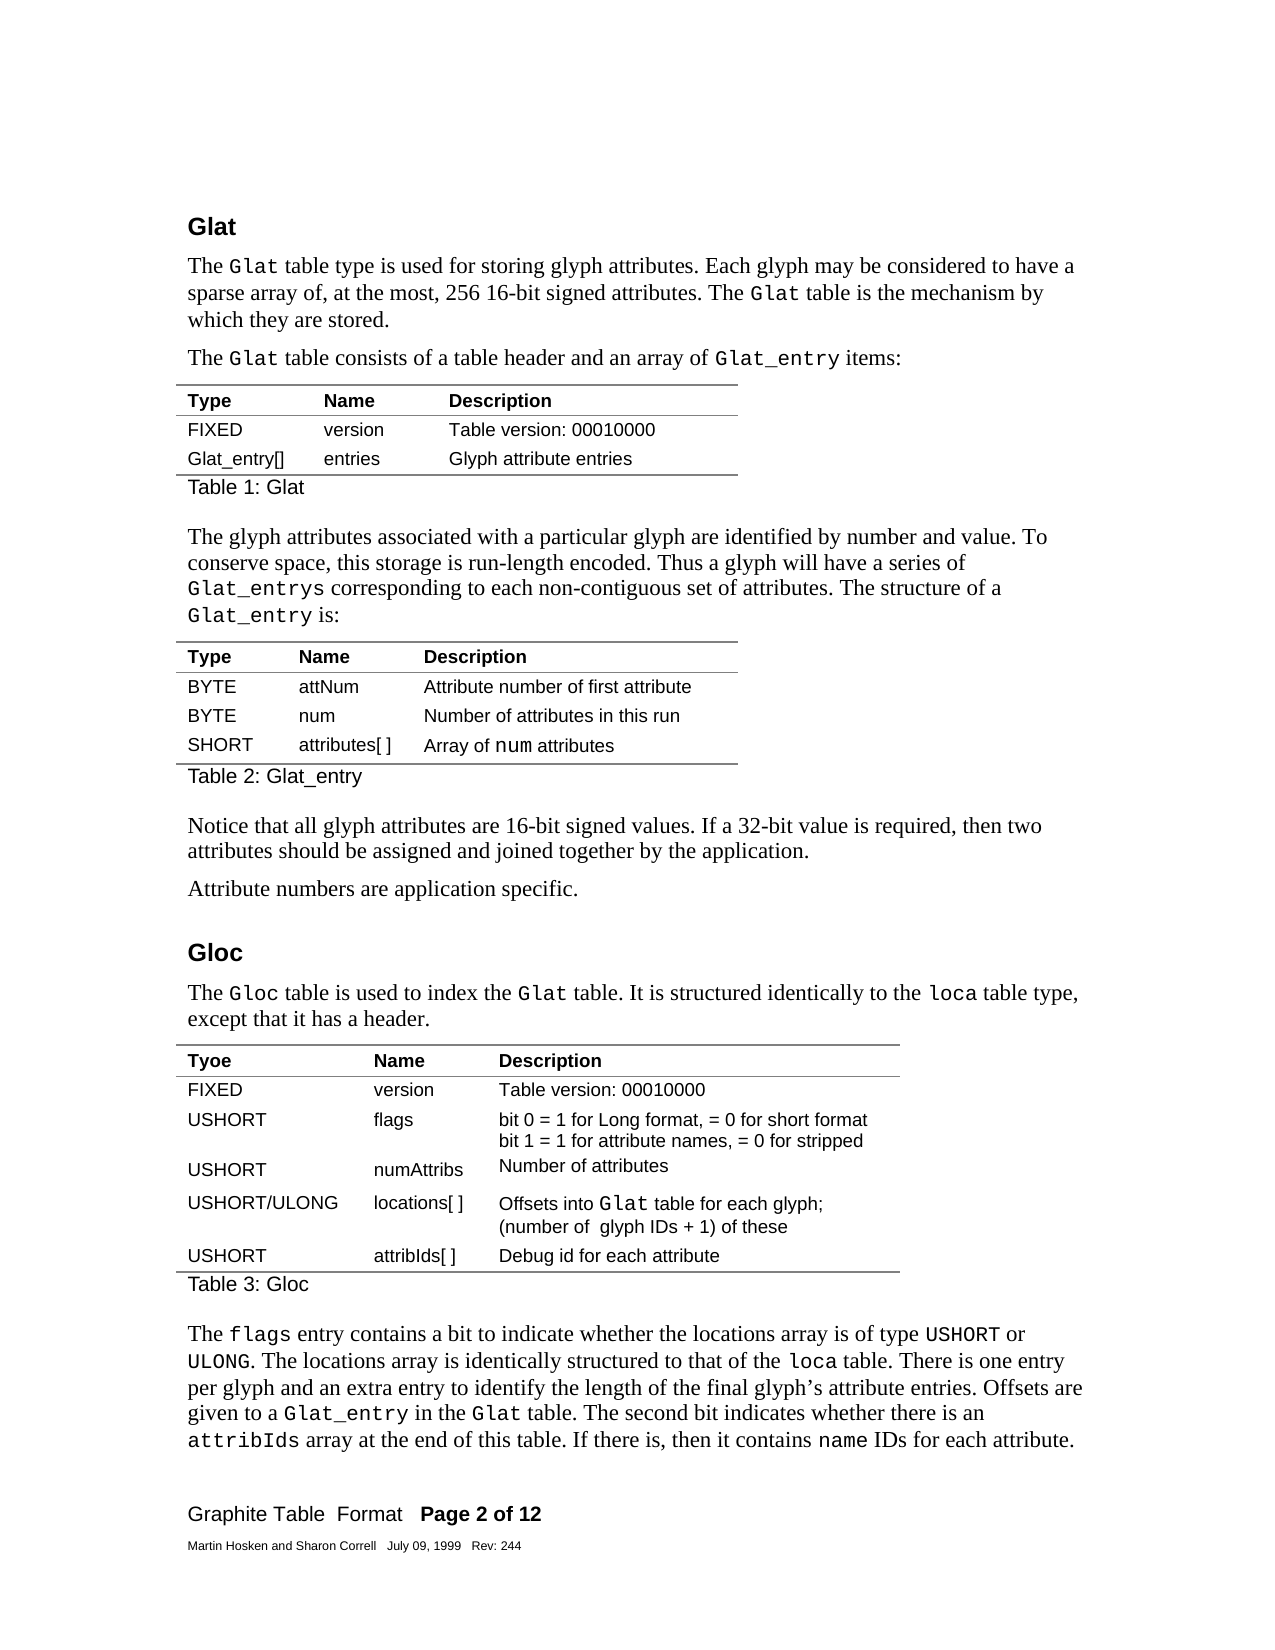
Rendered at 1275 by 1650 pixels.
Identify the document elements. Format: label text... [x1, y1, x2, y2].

table_cell version [313, 416, 437, 444]
table_cell Glyph attribute entries [438, 445, 737, 474]
text Notice that all glyph attributes are 16-bit signed values. If a 32-bit value is required, then two attributes should be assigned and joined together by the application. [187, 813, 1087, 864]
table_cell USHORT/ULONG [176, 1189, 362, 1242]
table_header Tyoe [176, 1046, 362, 1076]
subtitle Glat [187, 213, 1087, 241]
subtitle Gloc [187, 939, 1087, 967]
text Table 1: Glat [187, 476, 1087, 499]
text The Glat table consists of a table header and an array of Glat_entry items: [187, 344, 1087, 371]
table_cell FIXED [176, 416, 312, 444]
text The flags entry contains a bit to indicate whether the locations array is of type USHORT or ULONG. The locations array is identically structured to that of the loca table. There is one entry per glyph and an extra entry to identify the length of the final glyph’s attribute entries. Offsets are given to a Glat_entry in the Glat table. The second bit indicates whether there is an attribIds array at the end of this table. If there is, then it contains name IDs for each attribute. [187, 1321, 1087, 1453]
text Table 2: Glat_entry [187, 765, 1087, 788]
table_cell attributes[ ] [288, 731, 412, 763]
table_cell FIXED [176, 1077, 362, 1105]
table_cell Debug id for each attribute [488, 1242, 900, 1271]
text The Glat table type is used for storing glyph attributes. Each glyph may be considered to have a sparse array of, at the most, 256 16-bit signed attributes. The Glat table is the mechanism by which they are stored. [187, 253, 1087, 332]
text The glyph attributes associated with a particular glyph are identified by number and value. To conserve space, this storage is run-length encoded. Thus a glyph will have a series of Glat_entrys corresponding to each non-contiguous set of attributes. The structure of a Glat_entry is: [187, 524, 1087, 628]
table_header Description [488, 1046, 900, 1076]
table_cell Offsets into Glat table for each glyph; (number of glyph IDs + 1) of these [488, 1189, 900, 1242]
table_header Name [363, 1046, 487, 1076]
table_cell entries [313, 445, 437, 474]
table_cell Glat_entry[] [176, 445, 312, 474]
table_cell Attribute number of first attribute [413, 673, 737, 701]
table_header Type [176, 643, 287, 672]
table_cell BYTE [176, 701, 287, 731]
table_cell Number of attributes [488, 1155, 900, 1189]
table_header Description [413, 643, 737, 672]
table_header Name [313, 386, 437, 415]
table_cell numAttribs [363, 1155, 487, 1189]
table_cell Array of num attributes [413, 731, 737, 763]
table_cell flags [363, 1105, 487, 1155]
table_header Name [288, 643, 412, 672]
table_cell Table version: 00010000 [488, 1077, 900, 1105]
table_cell locations[ ] [363, 1189, 487, 1242]
table_cell USHORT [176, 1242, 362, 1271]
table_cell attribIds[ ] [363, 1242, 487, 1271]
table_cell USHORT [176, 1155, 362, 1189]
text Attribute numbers are application specific. [187, 876, 1087, 902]
table_cell attNum [288, 673, 412, 701]
text Table 3: Gloc [187, 1273, 1087, 1296]
table_cell Table version: 00010000 [438, 416, 737, 444]
table_header Type [176, 386, 312, 415]
table_cell bit 0 = 1 for Long format, = 0 for short format bit 1 = 1 for attribute names, = 0 for stripped [488, 1105, 900, 1155]
text The Gloc table is used to index the Glat table. It is structured identically to the loca table type, except that it has a header. [187, 980, 1087, 1032]
table_cell USHORT [176, 1105, 362, 1155]
table_cell version [363, 1077, 487, 1105]
table_cell SHORT [176, 731, 287, 763]
table_cell BYTE [176, 673, 287, 701]
table_cell num [288, 701, 412, 731]
table_cell Number of attributes in this run [413, 701, 737, 731]
table_header Description [438, 386, 737, 415]
